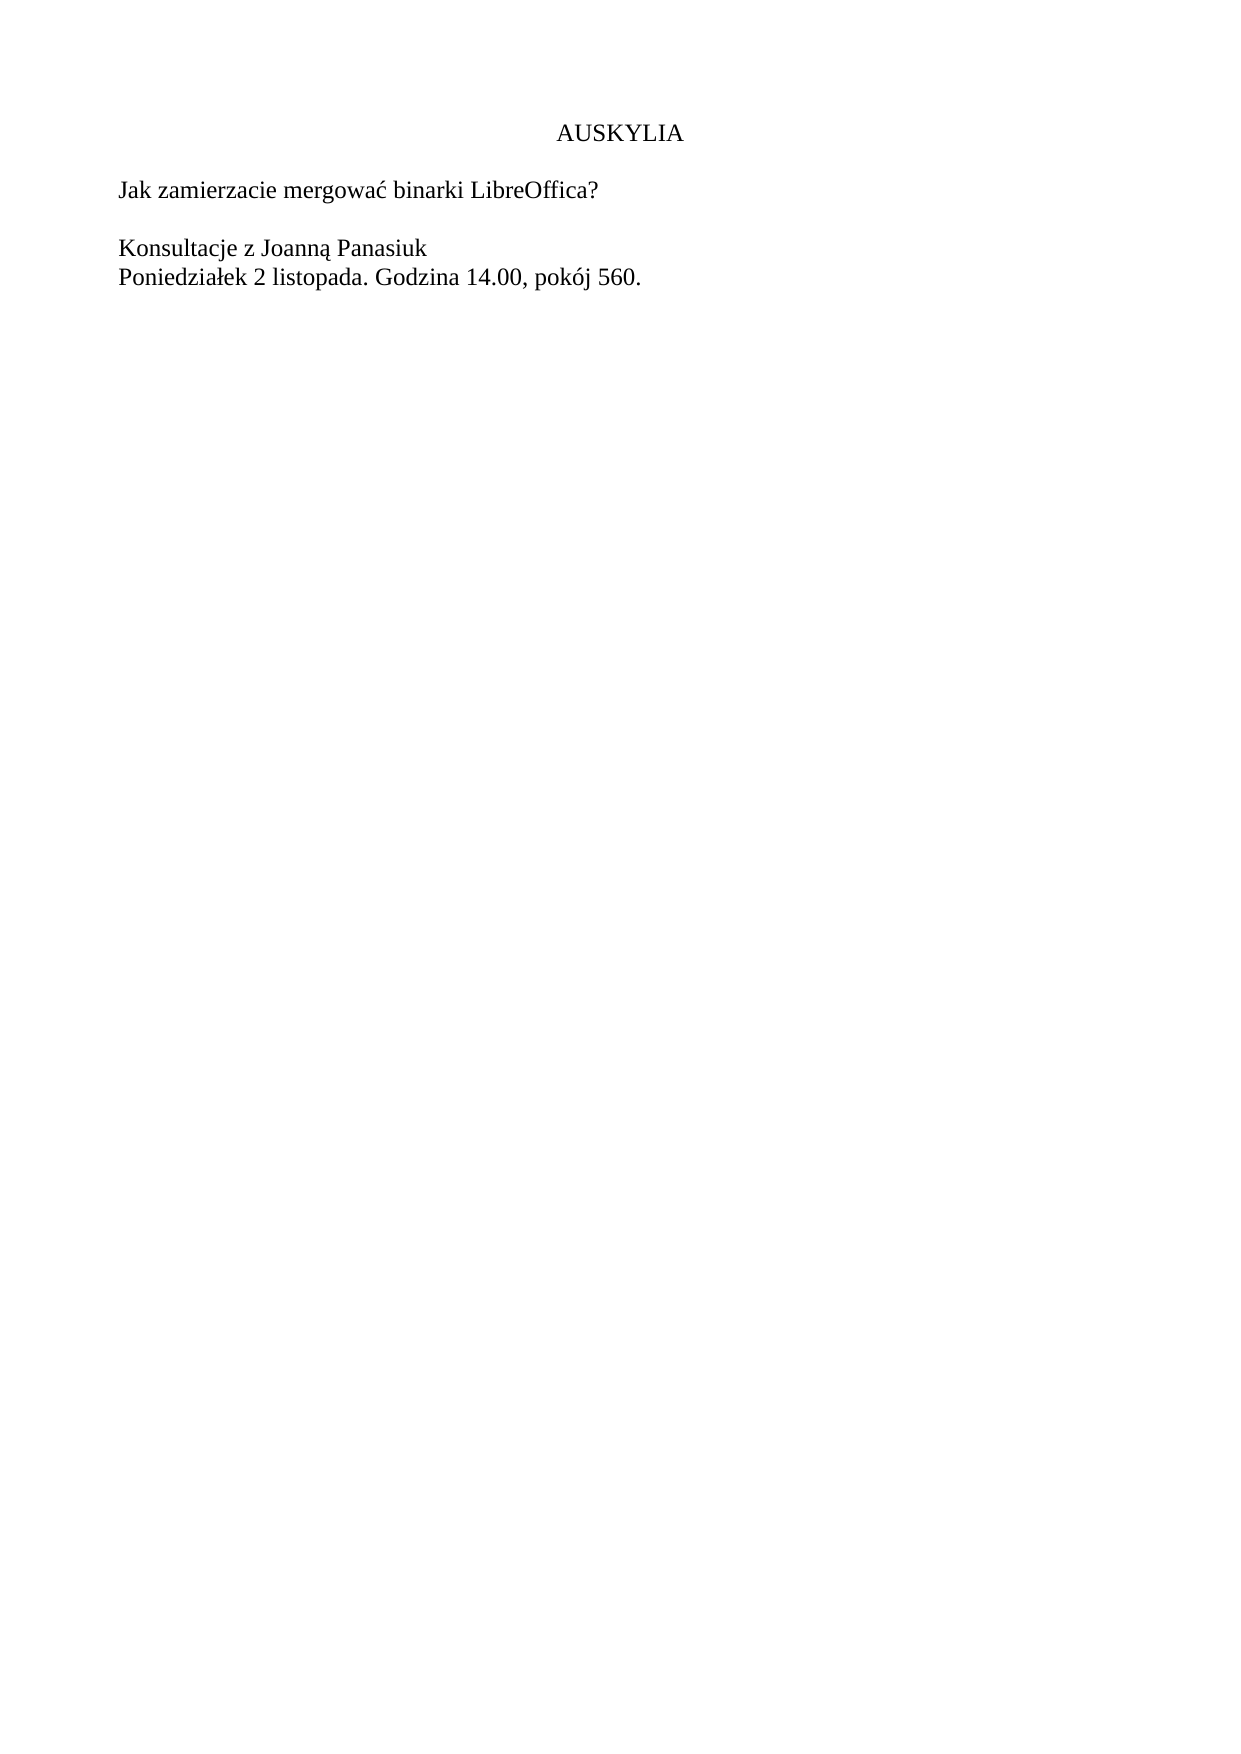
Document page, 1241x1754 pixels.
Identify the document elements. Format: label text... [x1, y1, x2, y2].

text AUSKYLIA [118, 118, 1122, 147]
text Konsultacje z Joanną Panasiuk [118, 233, 1122, 262]
text Poniedziałek 2 listopada. Godzina 14.00, pokój 560. [118, 262, 1122, 291]
text Jak zamierzacie mergować binarki LibreOffica? [118, 176, 1122, 204]
